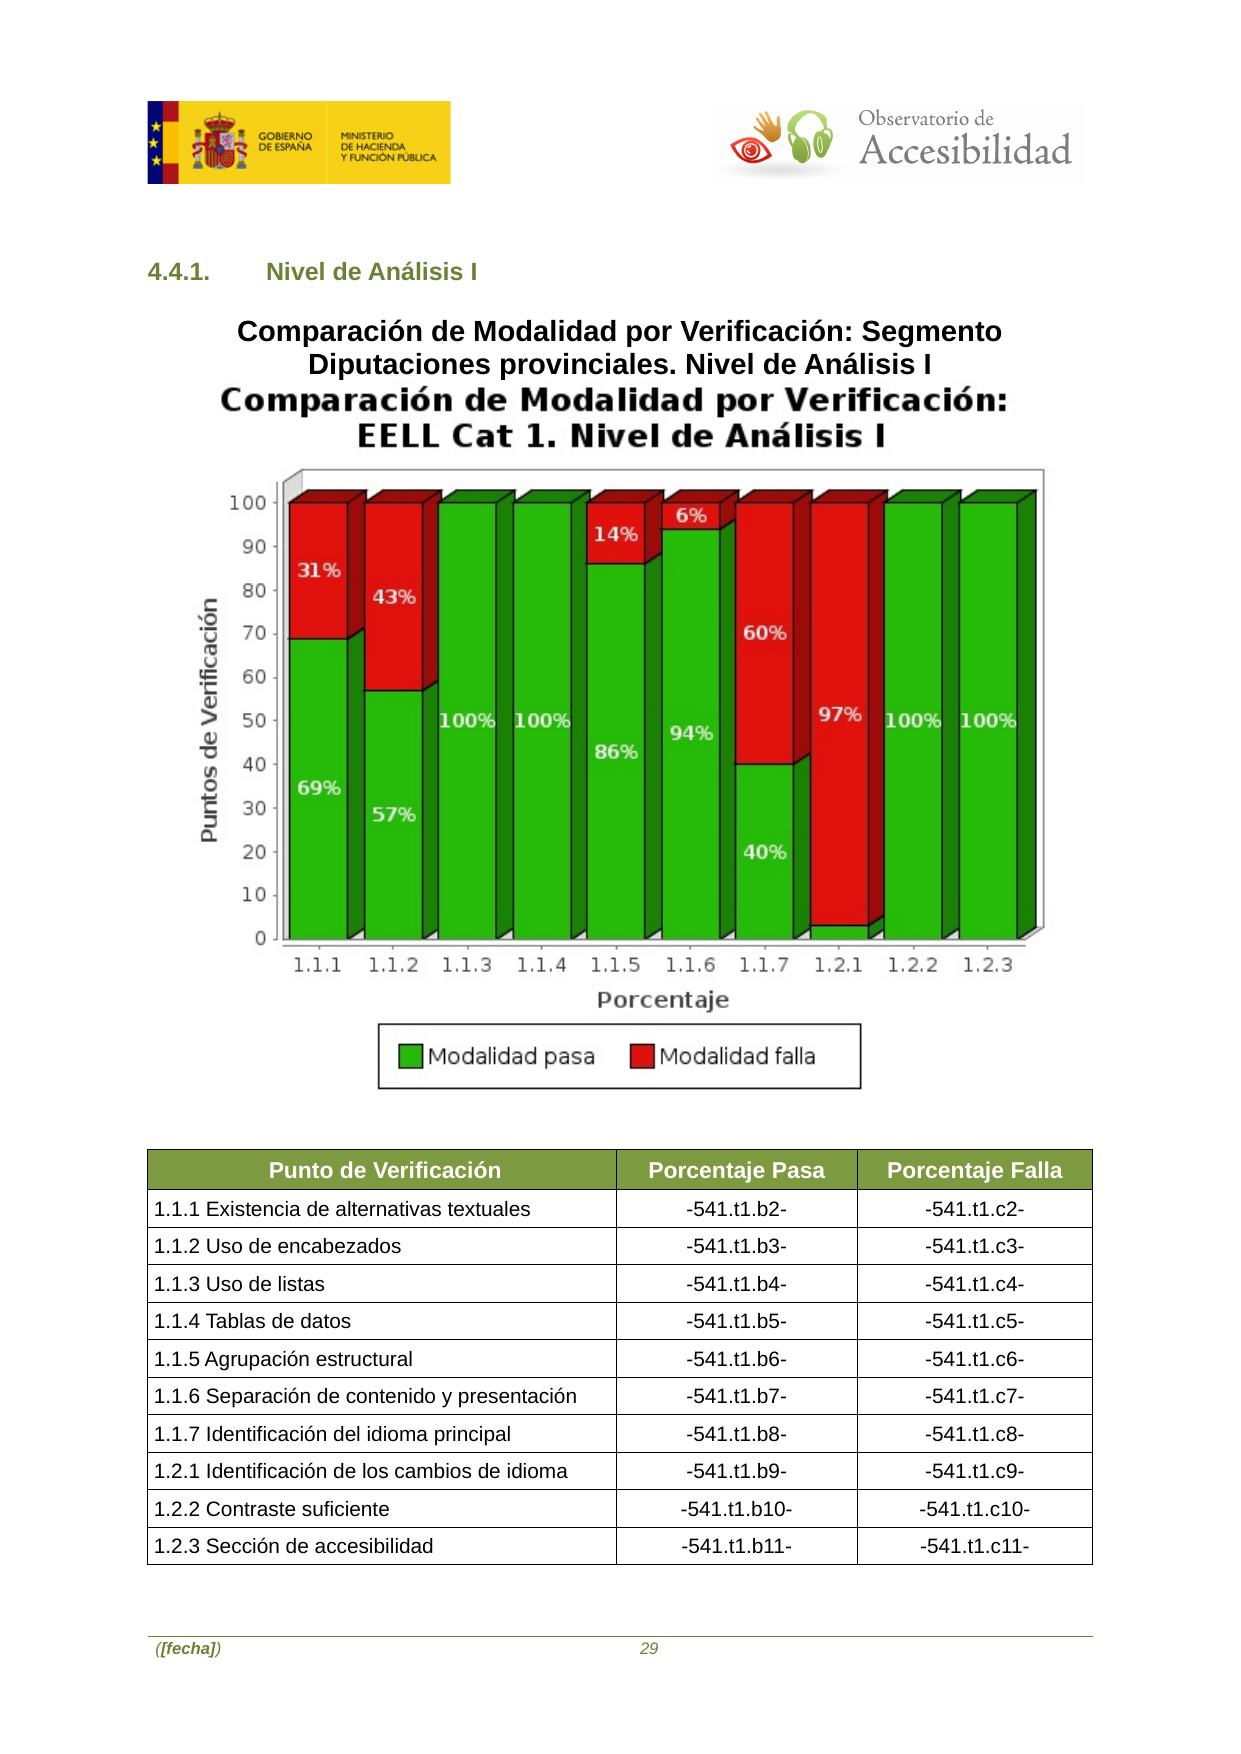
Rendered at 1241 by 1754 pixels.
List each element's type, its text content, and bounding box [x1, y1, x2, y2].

table_cell 1.1.6 Separación de contenido y presentación [148, 1378, 616, 1414]
table_cell -541.t1.b5- [617, 1303, 857, 1339]
table_cell -541.t1.c11- [858, 1528, 1092, 1564]
subtitle Nivel de Análisis I [148, 257, 1092, 286]
table_cell -541.t1.b6- [617, 1340, 857, 1377]
text Comparación de Modalidad por Verificación: Segmento Diputaciones provinciales. Nivel de Análisis I [148, 314, 1092, 381]
table_cell -541.t1.b9- [617, 1453, 857, 1489]
table_cell -541.t1.c6- [858, 1340, 1092, 1377]
table_cell -541.t1.c8- [858, 1415, 1092, 1452]
table_cell 1.1.3 Uso de listas [148, 1265, 616, 1302]
table_cell -541.t1.b2- [617, 1190, 857, 1227]
table_cell 1.2.1 Identificación de los cambios de idioma [148, 1453, 616, 1489]
table_header Punto de Verificación [148, 1150, 616, 1189]
table_cell -541.t1.c7- [858, 1378, 1092, 1414]
table_cell -541.t1.c4- [858, 1265, 1092, 1302]
table_cell 1.1.5 Agrupación estructural [148, 1340, 616, 1377]
table_cell -541.t1.c2- [858, 1190, 1092, 1227]
picture [178, 380, 1062, 1091]
table_cell 1.1.4 Tablas de datos [148, 1303, 616, 1339]
table_cell -541.t1.b8- [617, 1415, 857, 1452]
table_cell -541.t1.c10- [858, 1490, 1092, 1527]
table_cell -541.t1.c3- [858, 1228, 1092, 1264]
table_cell -541.t1.c5- [858, 1303, 1092, 1339]
table_header Porcentaje Pasa [617, 1150, 857, 1189]
table_cell -541.t1.b11- [617, 1528, 857, 1564]
picture [710, 101, 1086, 184]
table_cell -541.t1.b7- [617, 1378, 857, 1414]
picture [147, 101, 451, 184]
table_cell 1.2.2 Contraste suficiente [148, 1490, 616, 1527]
table_cell -541.t1.c9- [858, 1453, 1092, 1489]
table_cell 1.1.1 Existencia de alternativas textuales [148, 1190, 616, 1227]
table_cell 1.2.3 Sección de accesibilidad [148, 1528, 616, 1564]
table_cell 1.1.2 Uso de encabezados [148, 1228, 616, 1264]
table_cell 1.1.7 Identificación del idioma principal [148, 1415, 616, 1452]
table_cell -541.t1.b4- [617, 1265, 857, 1302]
table_cell -541.t1.b3- [617, 1228, 857, 1264]
table_cell -541.t1.b10- [617, 1490, 857, 1527]
table_header Porcentaje Falla [858, 1150, 1092, 1189]
